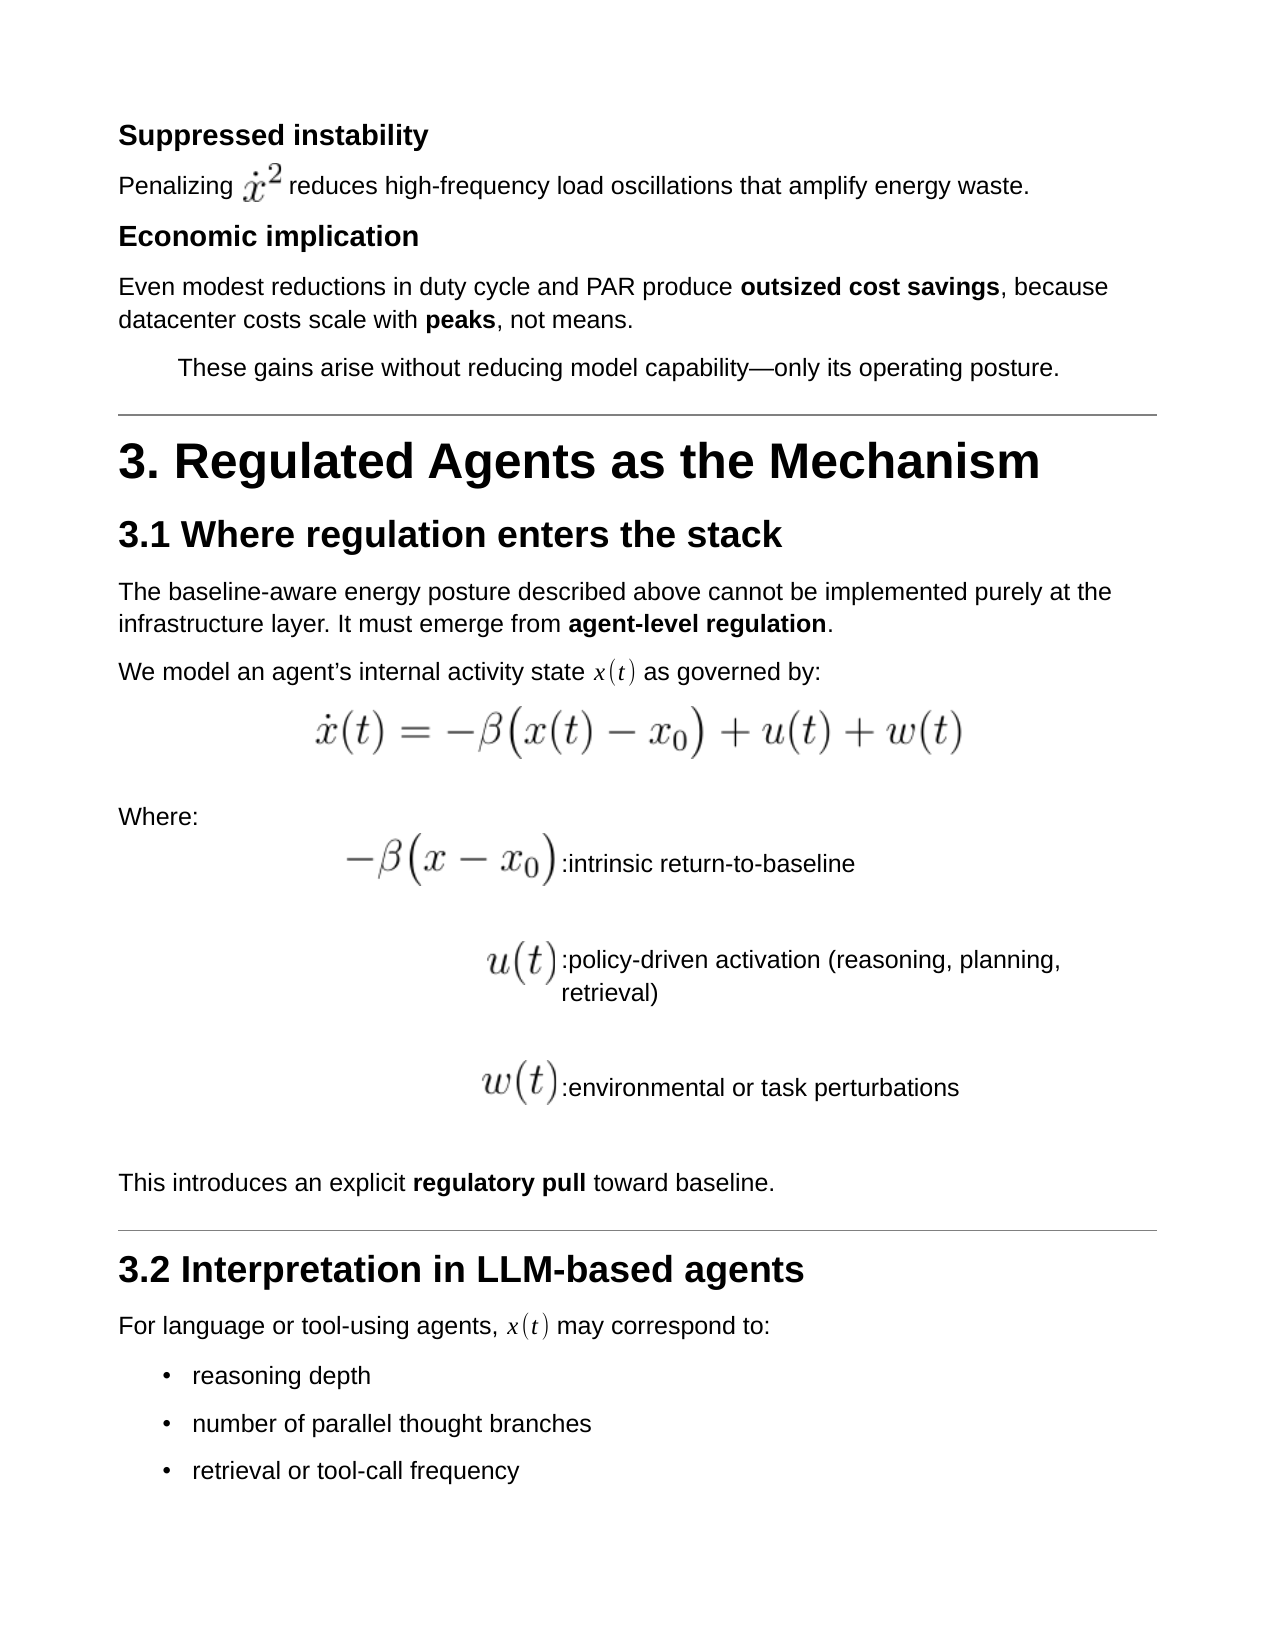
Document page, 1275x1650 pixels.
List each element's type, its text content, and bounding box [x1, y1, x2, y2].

subtitle 3. Regulated Agents as the Mechanism [118, 432, 1157, 489]
picture [486, 941, 555, 985]
text We model an agent’s internal activity state as governed by: [118, 657, 1157, 688]
text This introduces an explicit regulatory pull toward baseline. [118, 1168, 1157, 1197]
text These gains arise without reducing model capability—only its operating posture. [177, 353, 1098, 381]
picture [343, 833, 555, 886]
subtitle Suppressed instability [118, 118, 1157, 152]
list :environmental or task perturbations [557, 1073, 1157, 1102]
text For language or tool-using agents, may correspond to: [118, 1311, 1157, 1342]
text The baseline-aware energy posture described above cannot be implemented purely at the infrastructure layer. It must emerge from agent-level regulation. [118, 576, 1157, 638]
subtitle Economic implication [118, 219, 1157, 252]
picture [481, 1060, 557, 1105]
text reduces high-frequency load oscillations that amplify energy waste. [282, 171, 1157, 200]
picture [313, 706, 963, 759]
picture [242, 163, 282, 202]
subtitle 3.1 Where regulation enters the stack [118, 512, 1157, 555]
list retrieval or tool-call frequency [162, 1456, 1157, 1485]
text Where: [118, 802, 1157, 831]
list number of parallel thought branches [162, 1409, 1157, 1437]
text Even modest reductions in duty cycle and PAR produce outsized cost savings, because datacenter costs scale with peaks, not means. [118, 272, 1157, 334]
list :intrinsic return-to-baseline [555, 849, 1157, 878]
subtitle 3.2 Interpretation in LLM-based agents [118, 1247, 1157, 1290]
list :policy-driven activation (reasoning, planning, retrieval) [532, 945, 1157, 1006]
list reasoning depth [162, 1361, 1157, 1390]
text Penalizing [118, 171, 242, 200]
